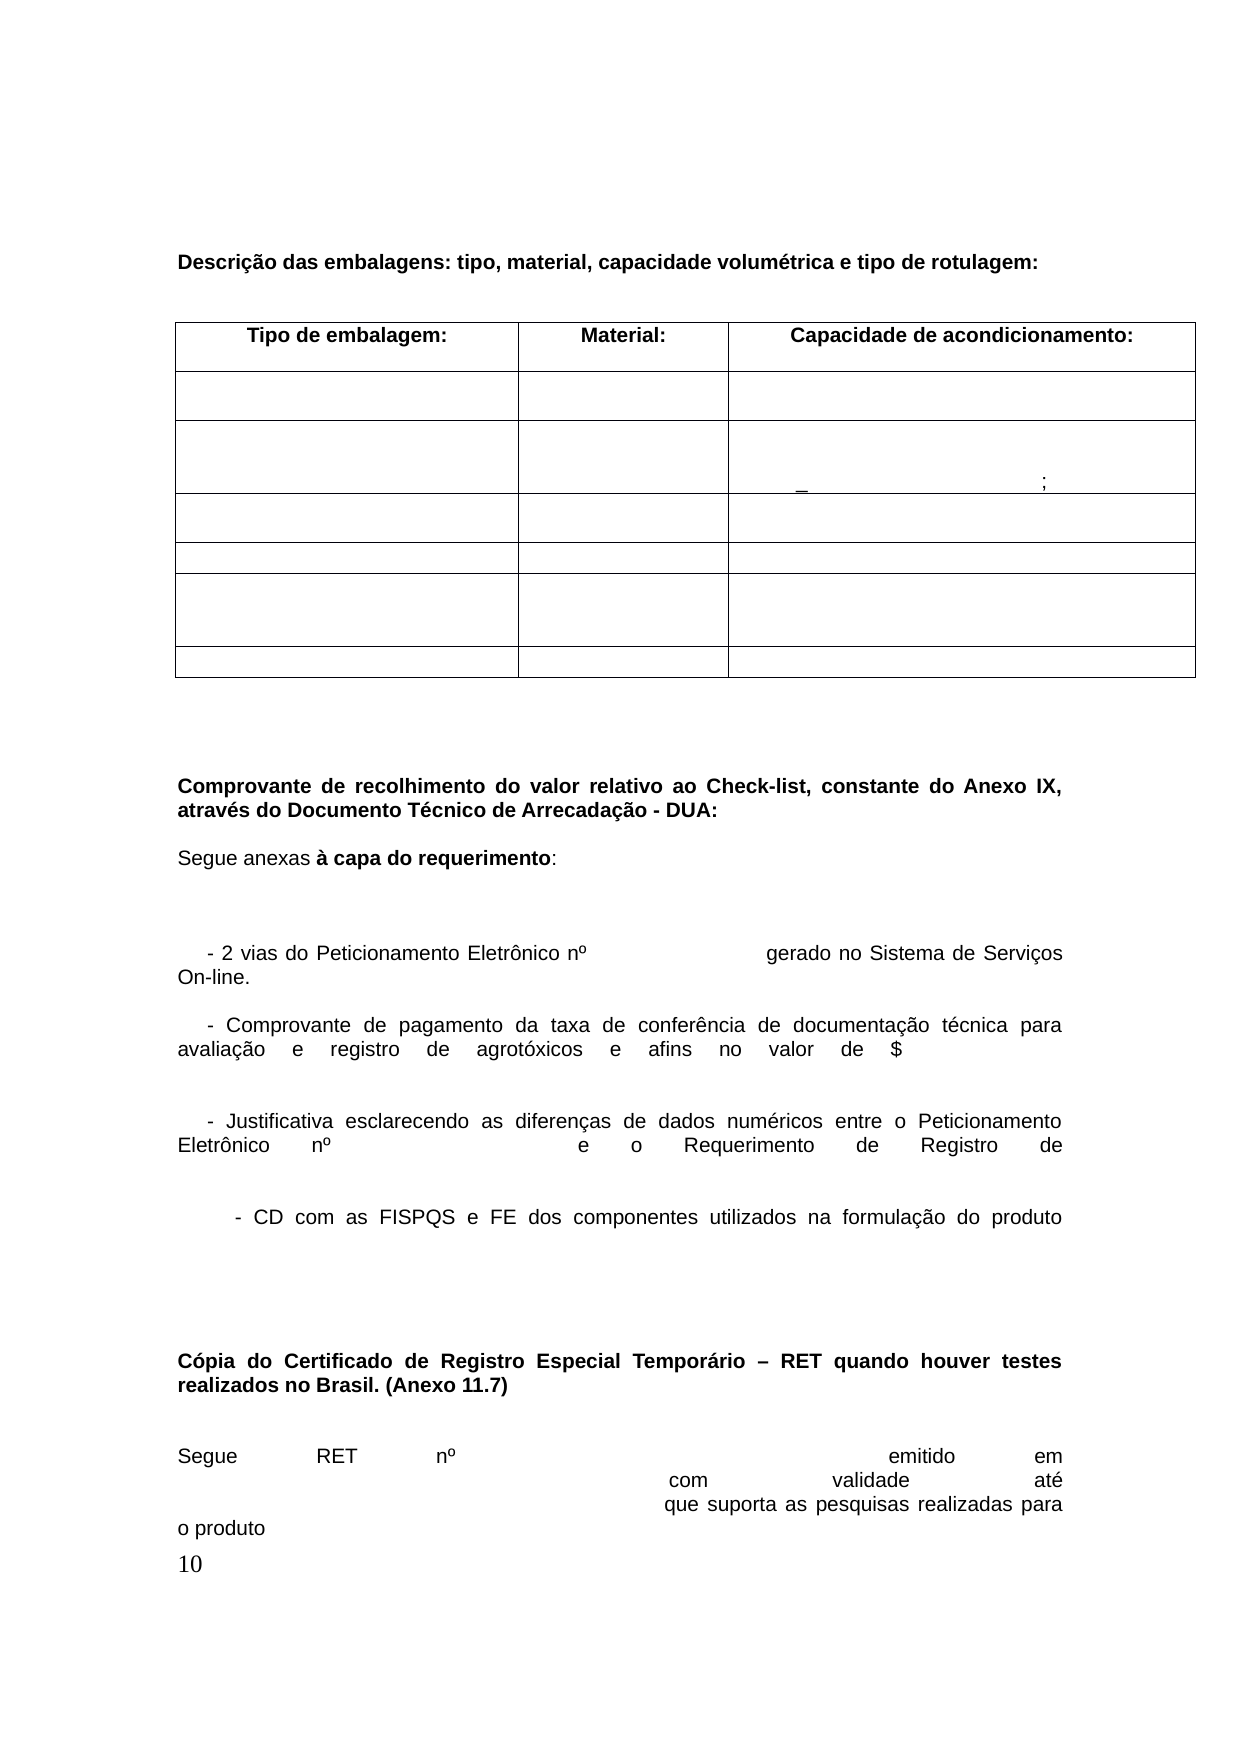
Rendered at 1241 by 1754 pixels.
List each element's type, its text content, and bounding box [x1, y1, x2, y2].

table_cell [519, 647, 728, 677]
table_cell <for each="capacity in packaging.packaging_capacity_ids"><capacity.name> _<capacity.uom_id.name>; </for> [729, 421, 1195, 493]
table_cell [729, 647, 1195, 677]
table_cell [729, 543, 1195, 573]
text <for each="tax in taxes(o)"> [177, 893, 1063, 917]
text Segue RET nº <ret.ret_registry_id.name> emitido em <ret.ret_registry_id.registry_date> com validade até <ret.ret_registry_id.registry_expiration_date> que suporta as pesquisas realizadas para o produto <o.technical_product_id.name> [177, 1444, 1063, 1540]
table_cell <for each="packaging in o.packaging_ids"> [176, 494, 518, 542]
text Segue anexas à capa do requerimento: [177, 845, 1063, 869]
table_cell [519, 372, 728, 420]
text <for each="ret in o.product_in_ret_ids"> [177, 1420, 1063, 1444]
text </for> [177, 1277, 1063, 1301]
text Descrição das embalagens: tipo, material, capacidade volumétrica e tipo de rotulagem: [177, 250, 1063, 274]
table_cell </for> [176, 647, 518, 677]
text Comprovante de recolhimento do valor relativo ao Check-list, constante do Anexo IX, através do Documento Técnico de Arrecadação - DUA: [177, 773, 1063, 821]
table_cell <packaging.internal_packaging_type_id.name> [176, 421, 518, 493]
table_header Tipo de embalagem: [176, 323, 518, 371]
table_cell <packaging.internal_packaging_material_id.name> [519, 421, 728, 493]
table_cell [729, 372, 1195, 420]
table_cell [519, 543, 728, 573]
table_cell [519, 494, 728, 542]
table_cell <packaging.external_packaging_material_id.name> [519, 574, 728, 646]
table_cell <for each="packaging in o.packaging_ids"> [176, 372, 518, 420]
text - 2 vias do Peticionamento Eletrônico nº <tax.reference> gerado no Sistema de Serviços On-line. [177, 941, 1063, 989]
table_header Capacidade de acondicionamento: [729, 323, 1195, 371]
table_cell <packaging.external_quantity> [729, 574, 1195, 646]
table_header Material: [519, 323, 728, 371]
text - Justificativa esclarecendo as diferenças de dados numéricos entre o Peticionamento Eletrônico nº <tax.reference> e o Requerimento de Registro de <o.formulated_product_id.name> [177, 1109, 1063, 1181]
table_cell </for> [176, 543, 518, 573]
table_cell [729, 494, 1195, 542]
text Cópia do Certificado de Registro Especial Temporário – RET quando houver testes realizados no Brasil. (Anexo 11.7) [177, 1348, 1063, 1396]
text - CD com as FISPQS e FE dos componentes utilizados na formulação do produto <o.formulated_product_id.name> [177, 1205, 1063, 1253]
text - Comprovante de pagamento da taxa de conferência de documentação técnica para avaliação e registro de agrotóxicos e afins no valor de $ <tax.amount> <tax.currency_id.name> [177, 1013, 1063, 1085]
table_cell <packaging.external_packaging_type_id.name> [176, 574, 518, 646]
